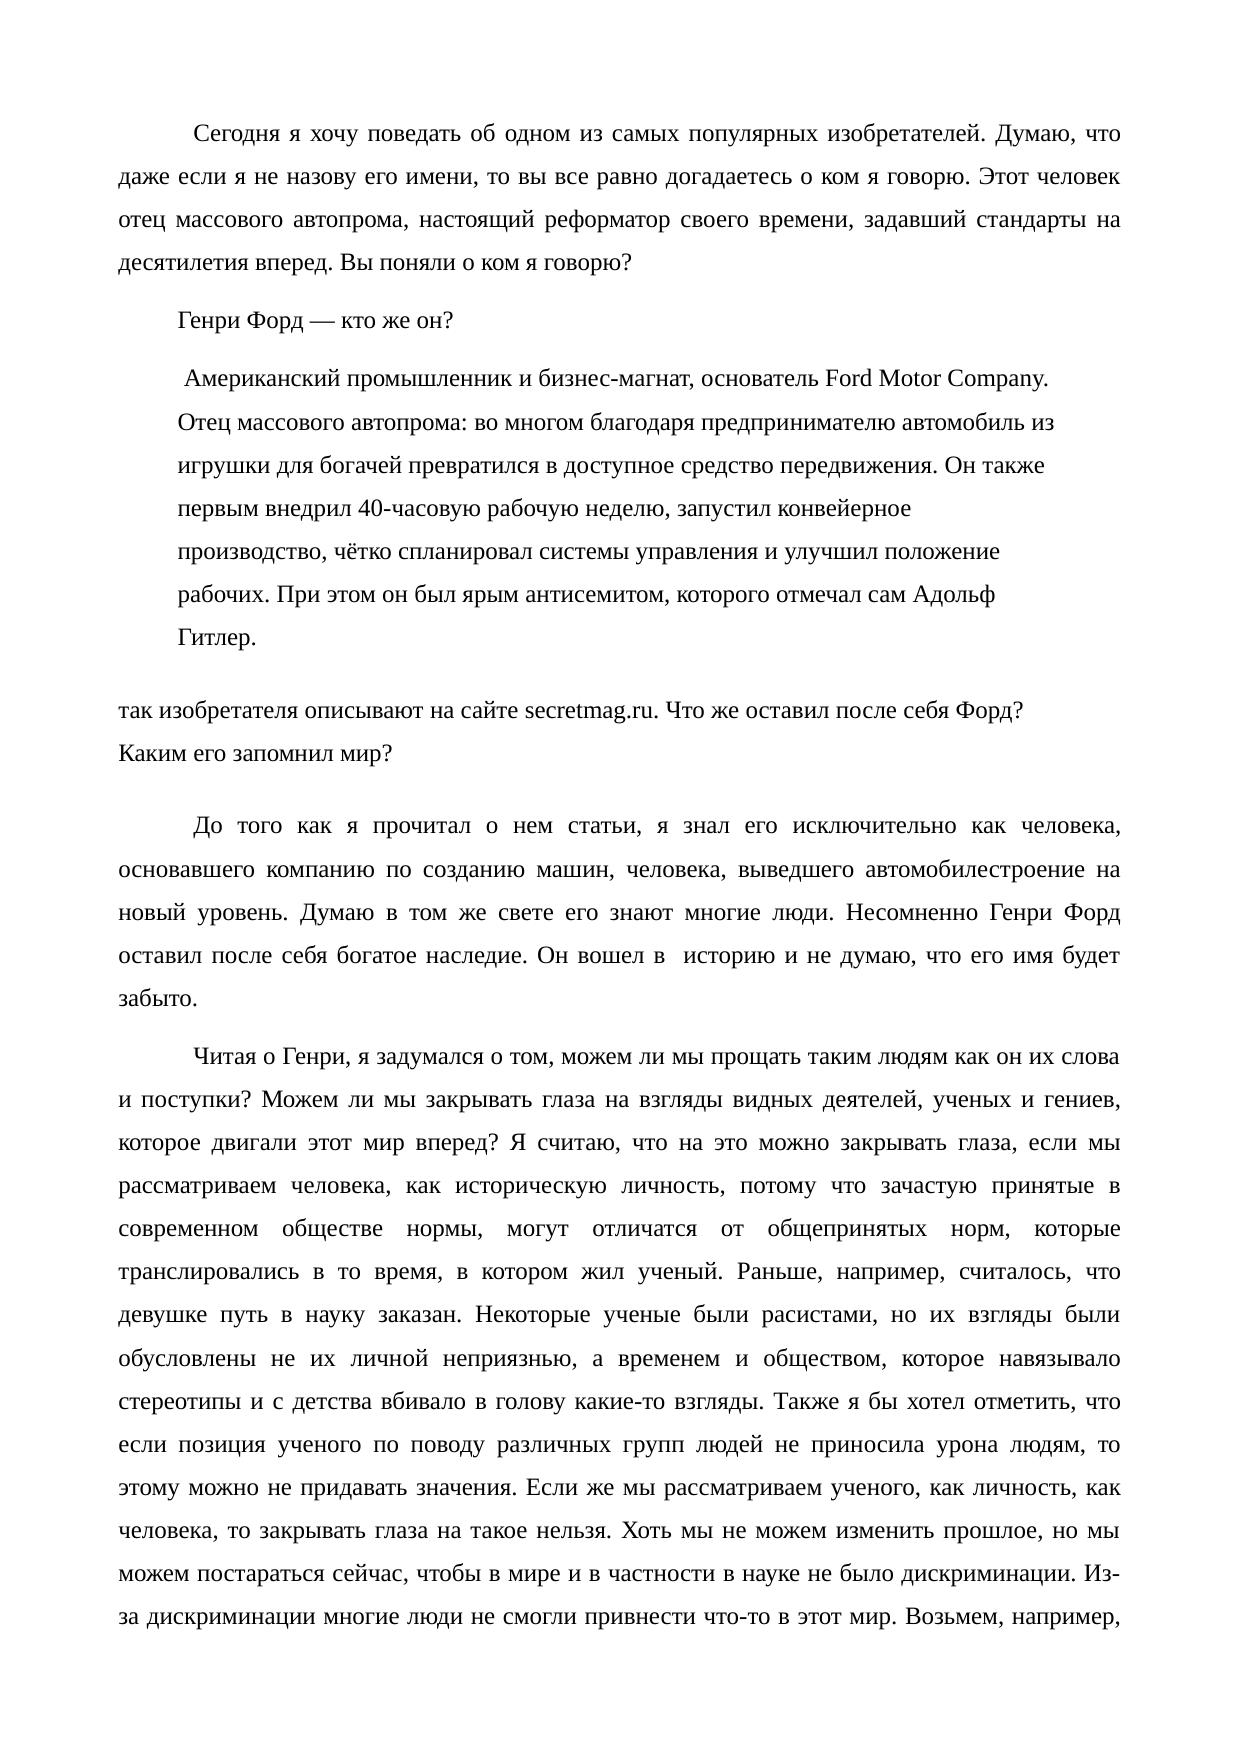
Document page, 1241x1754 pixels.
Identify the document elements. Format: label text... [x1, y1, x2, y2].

text так изобретателя описывают на сайте secretmag.ru. Что же оставил после себя Форд?Каким его запомнил мир? [118, 695, 1063, 767]
text Читая о Генри, я задумался о том, можем ли мы прощать таким людям как он их слова и поступки? Можем ли мы закрывать глаза на взгляды видных деятелей, ученых и гениев, которое двигали этот мир вперед? Я считаю, что на это можно закрывать глаза, если мы рассматриваем человека, как историческую личность, потому что зачастую принятые в современном обществе нормы, могут отличатся от общепринятых норм, которые транслировались в то время, в котором жил ученый. Раньше, например, считалось, что девушке путь в науку заказан. Некоторые ученые были расистами, но их взгляды были обусловлены не их личной неприязнью, а временем и обществом, которое навязывало стереотипы и с детства вбивало в голову какие-то взгляды. Также я бы хотел отметить, что если позиция ученого по поводу различных групп людей не приносила урона людям, то этому можно не придавать значения. Если же мы рассматриваем ученого, как личность, как человека, то закрывать глаза на такое нельзя. Хоть мы не можем изменить прошлое, но мы можем постараться сейчас, чтобы в мире и в частности в науке не было дискриминации. Из-за дискриминации многие люди не смогли привнести что-то в этот мир. Возьмем, например, [118, 1041, 1122, 1630]
text Американский промышленник и бизнес-магнат, основатель Ford Motor Company. Отец массового автопрома: во многом благодаря предпринимателю автомобиль из игрушки для богачей превратился в доступное средство передвижения. Он также первым внедрил 40-часовую рабочую неделю, запустил конвейерное производство, чётко спланировал системы управления и улучшил положение рабочих. При этом он был ярым антисемитом, которого отмечал сам Адольф Гитлер. [177, 363, 1063, 651]
text Генри Форд — кто же он? [177, 305, 1063, 334]
text Сегодня я хочу поведать об одном из самых популярных изобретателей. Думаю, что даже если я не назову его имени, то вы все равно догадаетесь о ком я говорю. Этот человек отец массового автопрома, настоящий реформатор своего времени, задавший стандарты на десятилетия вперед. Вы поняли о ком я говорю? [118, 118, 1122, 276]
text До того как я прочитал о нем статьи, я знал его исключительно как человека, основавшего компанию по созданию машин, человека, выведшего автомобилестроение на новый уровень. Думаю в том же свете его знают многие люди. Несомненно Генри Форд оставил после себя богатое наследие. Он вошел в историю и не думаю, что его имя будет забыто. [118, 811, 1122, 1012]
